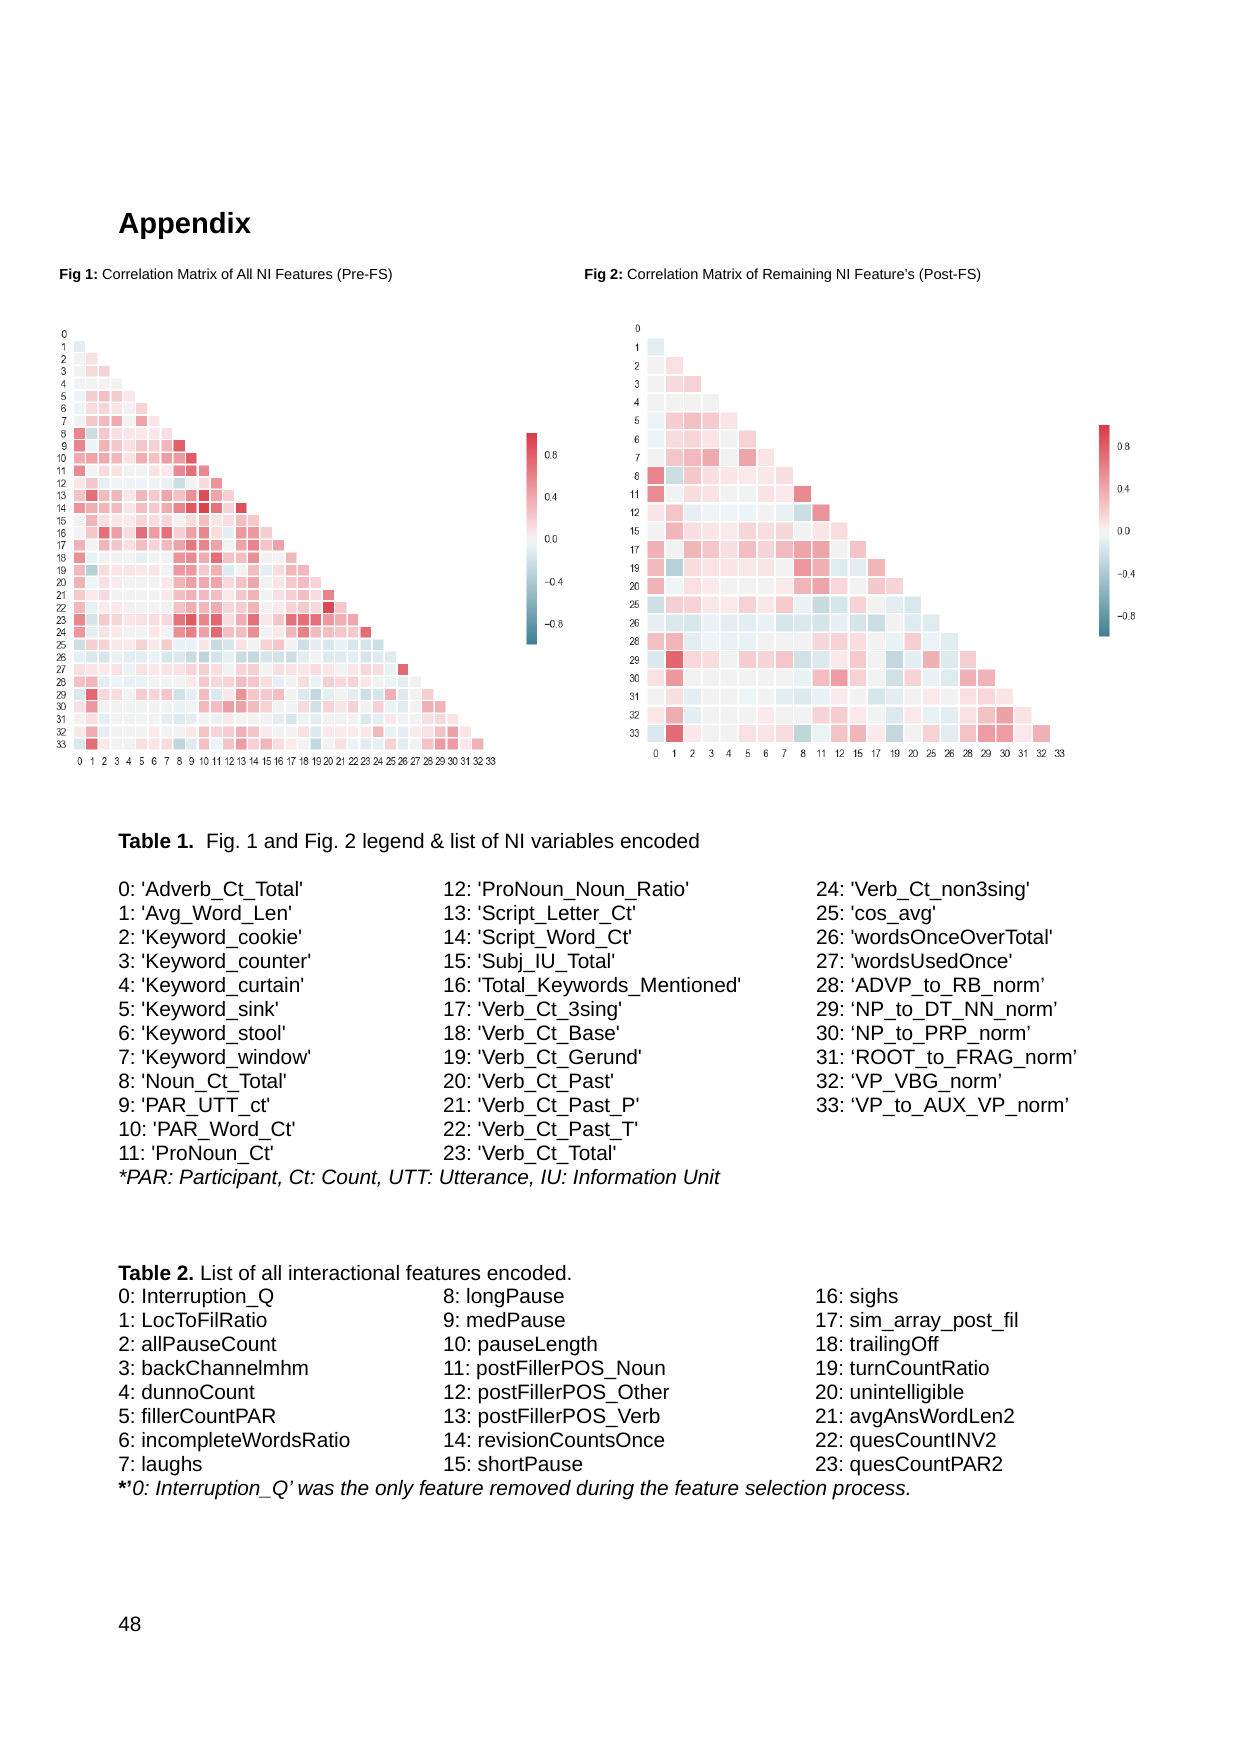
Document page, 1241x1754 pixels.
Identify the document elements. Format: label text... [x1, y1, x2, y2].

table_header 8: longPause [443, 1284, 815, 1308]
table_cell 14: 'Script_Word_Ct' [443, 925, 816, 949]
table_header 0: Interruption_Q [118, 1284, 443, 1308]
table_cell 17: 'Verb_Ct_3sing' [443, 997, 816, 1021]
table_cell 3: 'Keyword_counter' [118, 949, 443, 973]
table_header 12: 'ProNoun_Noun_Ratio' [443, 877, 816, 901]
table_cell 33: ‘VP_to_AUX_VP_norm’ [816, 1093, 1139, 1117]
table_cell 10: 'PAR_Word_Ct' [118, 1117, 443, 1141]
table_cell [816, 1141, 1139, 1164]
text Table 1. Fig. 1 and Fig. 2 legend & list of NI variables encoded [118, 829, 1122, 853]
table_cell 11: postFillerPOS_Noun [443, 1356, 815, 1380]
table_cell 32: ‘VP_VBG_norm’ [816, 1069, 1139, 1093]
picture [43, 315, 570, 771]
text Fig 1: Correlation Matrix of All NI Features (Pre-FS) Fig 2: Correlation Matrix of Remaining NI Feature’s (Post-FS) [59, 264, 1122, 283]
table_cell 19: turnCountRatio [815, 1356, 1122, 1380]
table_cell 14: revisionCountsOnce [443, 1428, 815, 1452]
table_cell 13: 'Script_Letter_Ct' [443, 901, 816, 925]
table_cell 15: shortPause [443, 1452, 815, 1476]
table_header 0: 'Adverb_Ct_Total' [118, 877, 443, 901]
table_cell 7: laughs [118, 1452, 443, 1476]
text Appendix [118, 206, 1122, 240]
table_cell 5: 'Keyword_sink' [118, 997, 443, 1021]
table_cell 13: postFillerPOS_Verb [443, 1404, 815, 1428]
table_cell 6: incompleteWordsRatio [118, 1428, 443, 1452]
table_cell 19: 'Verb_Ct_Gerund' [443, 1045, 816, 1069]
table_header 24: 'Verb_Ct_non3sing' [816, 877, 1139, 901]
table_cell 20: 'Verb_Ct_Past' [443, 1069, 816, 1093]
table_cell 28: ‘ADVP_to_RB_norm’ [816, 973, 1139, 997]
table_cell 21: 'Verb_Ct_Past_P' [443, 1093, 816, 1117]
text *PAR: Participant, Ct: Count, UTT: Utterance, IU: Information Unit [118, 1164, 1122, 1188]
table_cell 7: 'Keyword_window' [118, 1045, 443, 1069]
table_cell 17: sim_array_post_fil [815, 1308, 1122, 1332]
table_cell 21: avgAnsWordLen2 [815, 1404, 1122, 1428]
table_cell 9: 'PAR_UTT_ct' [118, 1093, 443, 1117]
table_cell 23: quesCountPAR2 [815, 1452, 1122, 1476]
table_cell 2: allPauseCount [118, 1332, 443, 1356]
text *’0: Interruption_Q’ was the only feature removed during the feature selection process. [118, 1476, 1122, 1500]
table_cell 3: backChannelmhm [118, 1356, 443, 1380]
table_cell 18: 'Verb_Ct_Base' [443, 1021, 816, 1045]
table_cell 27: 'wordsUsedOnce' [816, 949, 1139, 973]
table_cell 1: 'Avg_Word_Len' [118, 901, 443, 925]
picture [615, 313, 1149, 766]
table_cell 25: 'cos_avg' [816, 901, 1139, 925]
table_cell 15: 'Subj_IU_Total' [443, 949, 816, 973]
table_cell 30: ‘NP_to_PRP_norm’ [816, 1021, 1139, 1045]
table_cell 6: 'Keyword_stool' [118, 1021, 443, 1045]
table_cell 20: unintelligible [815, 1380, 1122, 1404]
table_cell 4: dunnoCount [118, 1380, 443, 1404]
table_cell 18: trailingOff [815, 1332, 1122, 1356]
table_cell 8: 'Noun_Ct_Total' [118, 1069, 443, 1093]
table_cell 23: 'Verb_Ct_Total' [443, 1141, 816, 1164]
text Table 2. List of all interactional features encoded. [118, 1260, 1122, 1284]
table_cell 26: 'wordsOnceOverTotal' [816, 925, 1139, 949]
table_cell 11: 'ProNoun_Ct' [118, 1141, 443, 1164]
table_cell 1: LocToFilRatio [118, 1308, 443, 1332]
table_cell 2: 'Keyword_cookie' [118, 925, 443, 949]
table_cell [816, 1117, 1139, 1141]
table_cell 5: fillerCountPAR [118, 1404, 443, 1428]
table_cell 9: medPause [443, 1308, 815, 1332]
table_cell 22: quesCountINV2 [815, 1428, 1122, 1452]
table_header 16: sighs [815, 1284, 1122, 1308]
table_cell 29: ‘NP_to_DT_NN_norm’ [816, 997, 1139, 1021]
table_cell 12: postFillerPOS_Other [443, 1380, 815, 1404]
table_cell 4: 'Keyword_curtain' [118, 973, 443, 997]
table_cell 22: 'Verb_Ct_Past_T' [443, 1117, 816, 1141]
table_cell 31: ‘ROOT_to_FRAG_norm’ [816, 1045, 1139, 1069]
table_cell 16: 'Total_Keywords_Mentioned' [443, 973, 816, 997]
table_cell 10: pauseLength [443, 1332, 815, 1356]
